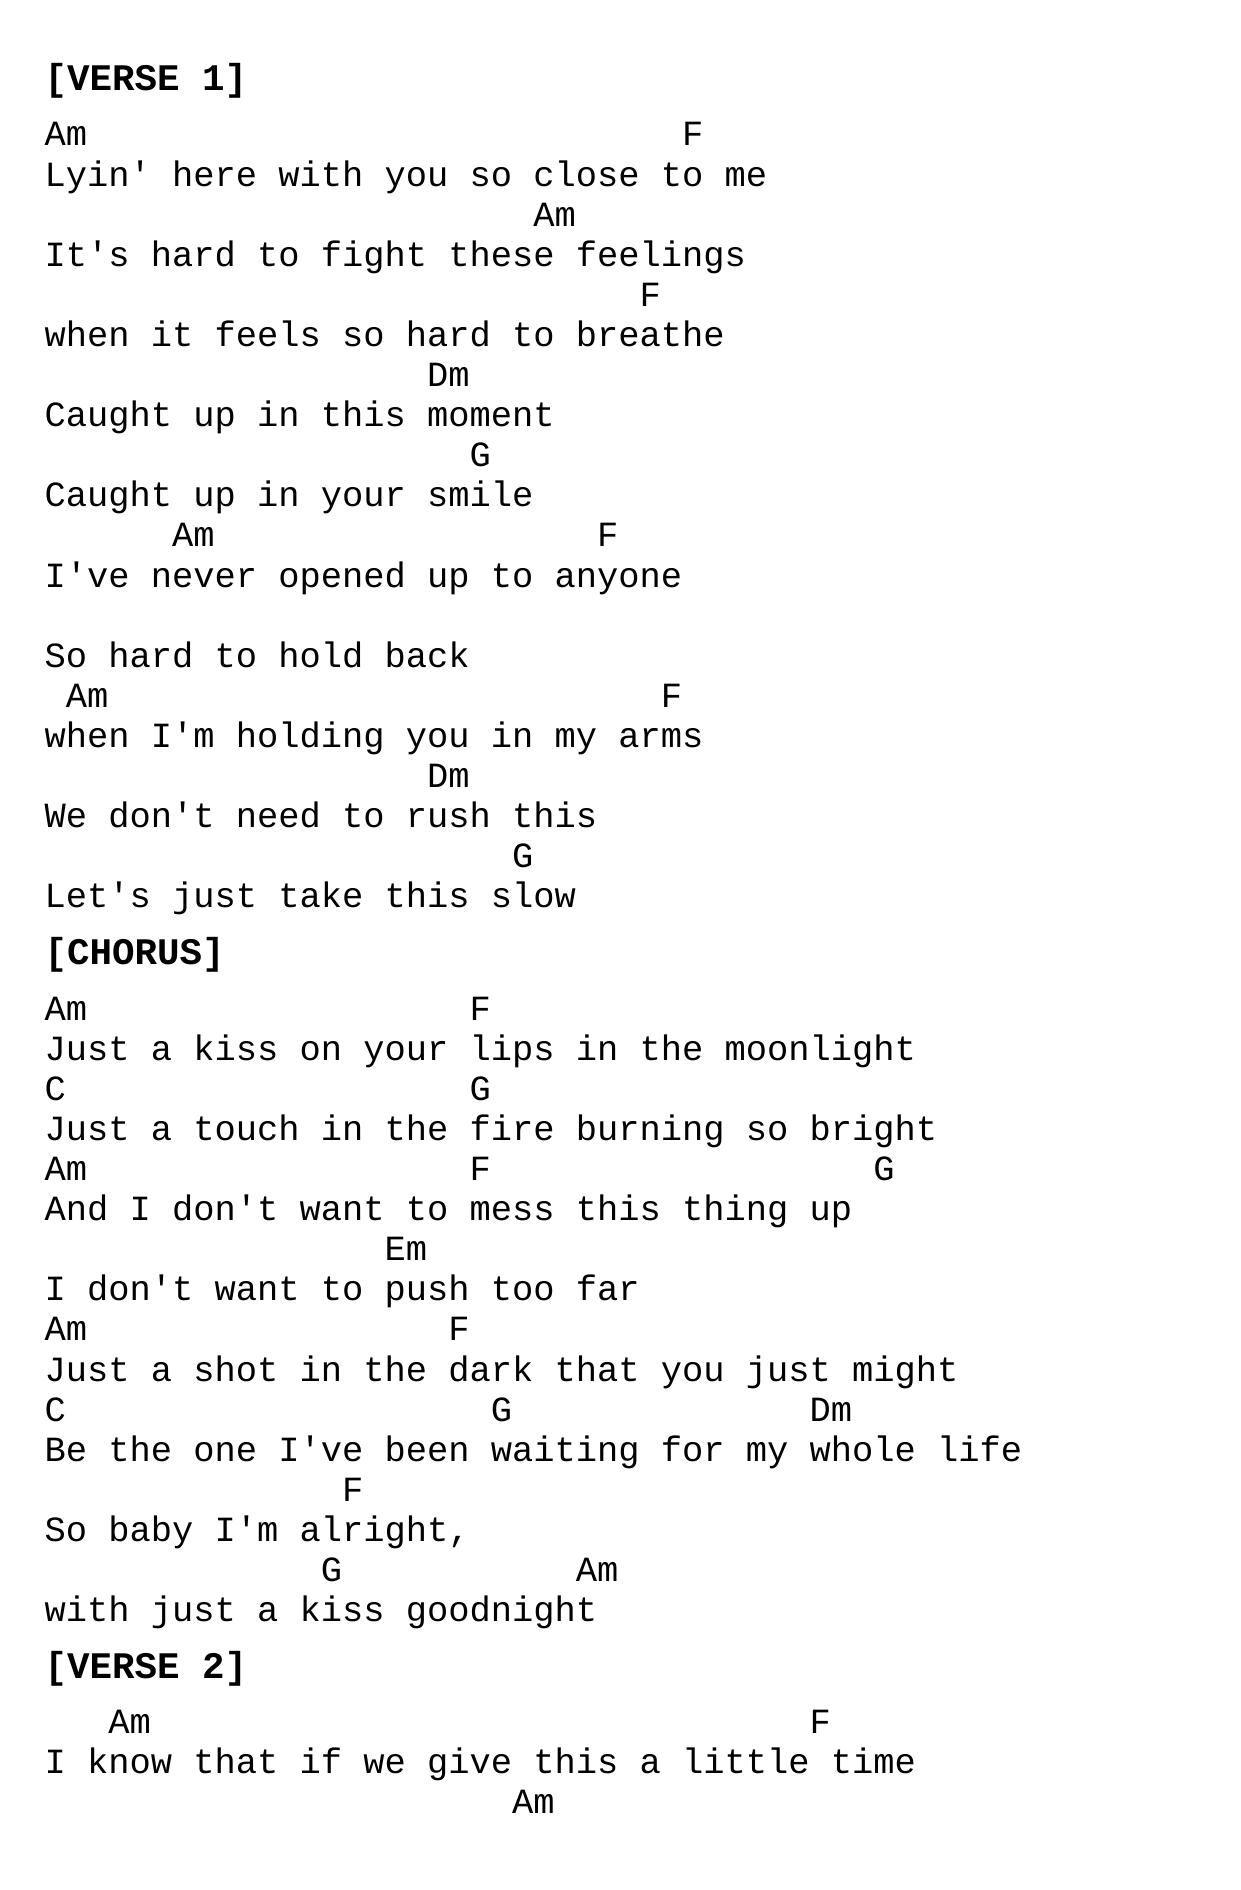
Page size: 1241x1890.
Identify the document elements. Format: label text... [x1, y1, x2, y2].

text C G Dm [44, 1392, 1063, 1432]
text G Am [44, 1552, 1063, 1592]
text Am F [44, 116, 1063, 156]
text Dm [44, 357, 1063, 397]
text And I don't want to mess this thing up [44, 1191, 1063, 1231]
text Am F [44, 1311, 1063, 1351]
text Be the one I've been waiting for my whole life [44, 1432, 1063, 1472]
text Lyin' here with you so close to me [44, 156, 1063, 197]
subtitle [VERSE 1] [44, 59, 1063, 102]
text when I'm holding you in my arms [44, 718, 1063, 758]
text Am F [44, 1704, 1063, 1744]
text I've never opened up to anyone [44, 557, 1063, 598]
text Dm [44, 758, 1063, 798]
text G [44, 437, 1063, 477]
text Just a shot in the dark that you just might [44, 1351, 1063, 1392]
text Let's just take this slow [44, 878, 1063, 918]
text Em [44, 1231, 1063, 1271]
text with just a kiss goodnight [44, 1592, 1063, 1632]
text So hard to hold back [44, 638, 1063, 678]
text F [44, 277, 1063, 317]
text G [44, 838, 1063, 878]
text Just a kiss on your lips in the moonlight [44, 1031, 1063, 1071]
text C G [44, 1071, 1063, 1111]
text F [44, 1472, 1063, 1512]
text Am F [44, 678, 1063, 718]
text Am [44, 197, 1063, 237]
text when it feels so hard to breathe [44, 317, 1063, 357]
text So baby I'm alright, [44, 1512, 1063, 1552]
text I know that if we give this a little time [44, 1744, 1063, 1784]
text Caught up in this moment [44, 397, 1063, 437]
subtitle [VERSE 2] [44, 1647, 1063, 1689]
text Am [44, 1784, 1063, 1824]
text Just a touch in the fire burning so bright [44, 1111, 1063, 1151]
text It's hard to fight these feelings [44, 237, 1063, 277]
text Am F G [44, 1151, 1063, 1191]
subtitle [CHORUS] [44, 933, 1063, 976]
text We don't need to rush this [44, 798, 1063, 838]
text Am F [44, 517, 1063, 557]
text Caught up in your smile [44, 477, 1063, 517]
text Am F [44, 991, 1063, 1031]
text I don't want to push too far [44, 1271, 1063, 1311]
